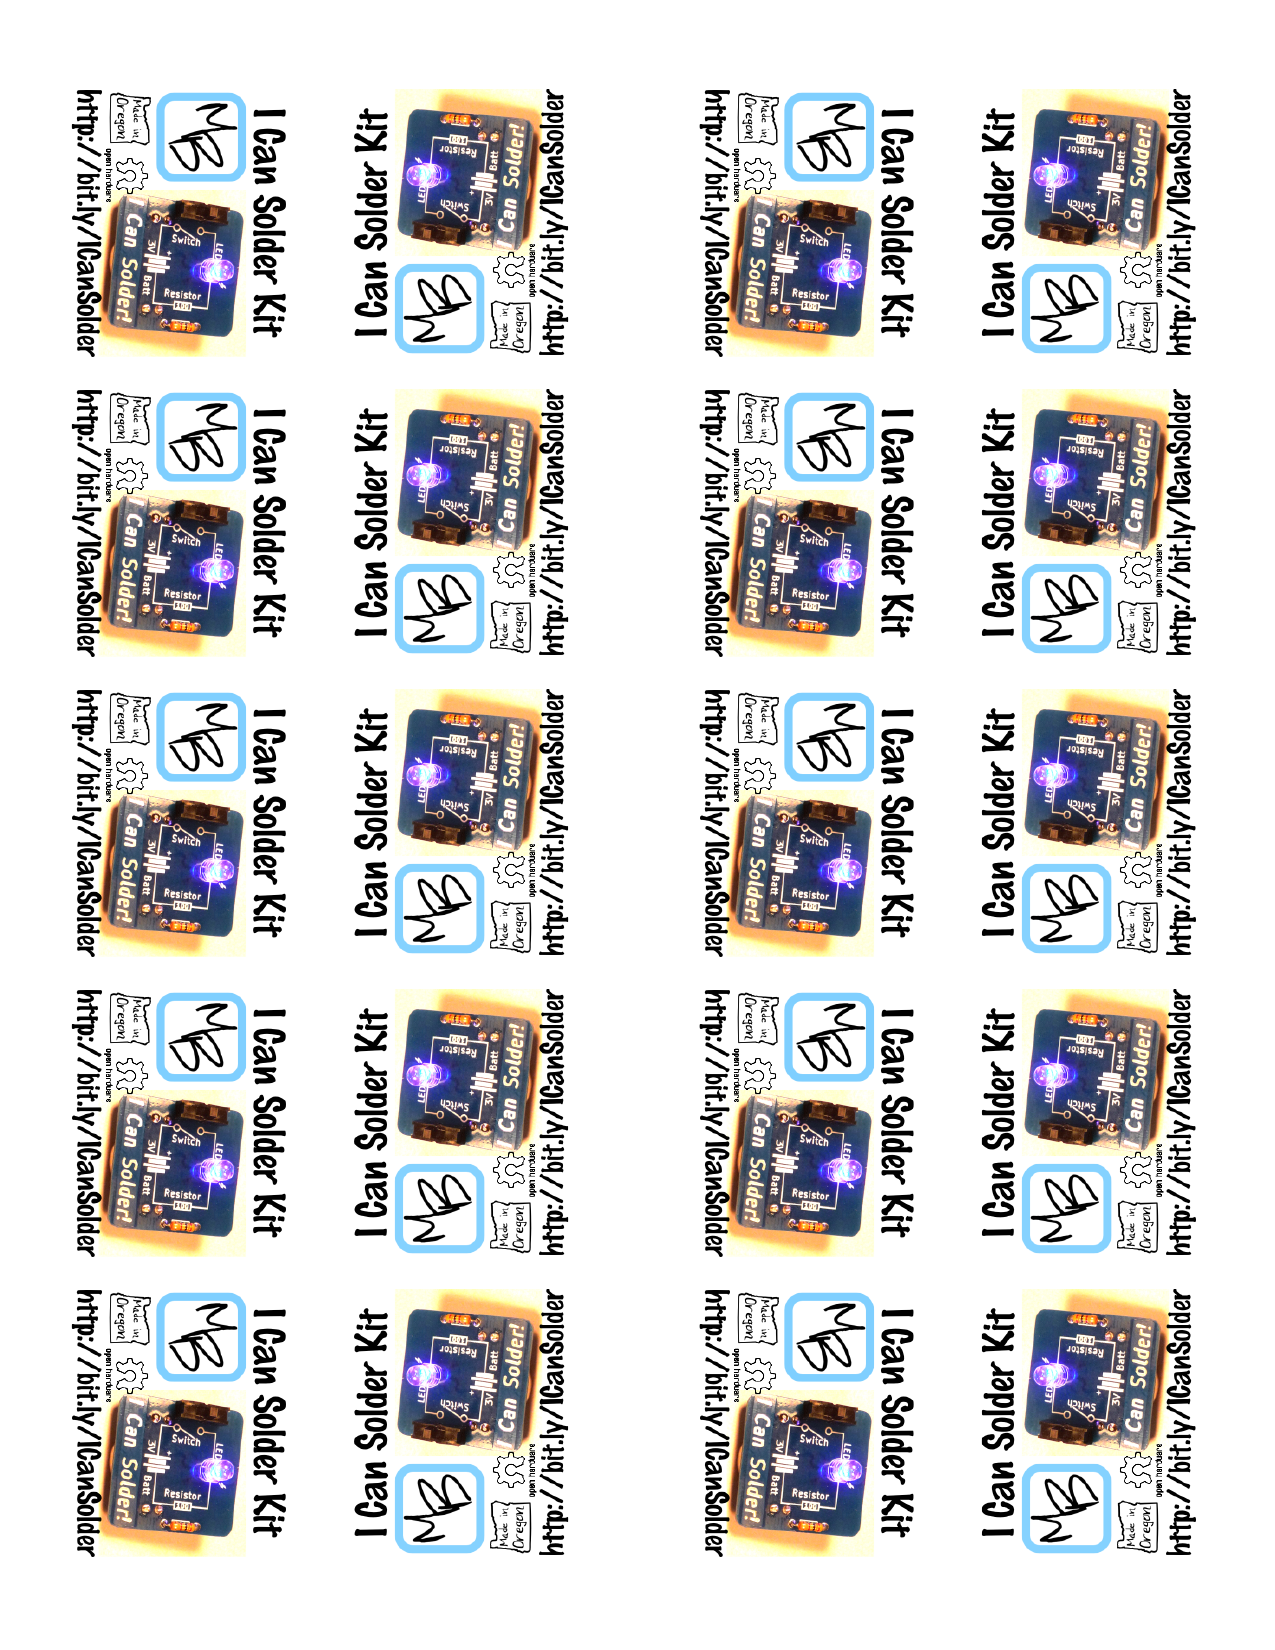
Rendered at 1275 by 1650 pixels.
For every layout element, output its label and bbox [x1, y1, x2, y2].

table_cell [646, 975, 1257, 1275]
picture [699, 90, 914, 357]
picture [354, 1289, 569, 1555]
picture [71, 690, 286, 957]
table_cell [19, 675, 618, 975]
table_cell [19, 975, 618, 1275]
picture [699, 990, 914, 1257]
picture [699, 390, 914, 657]
table_cell [646, 675, 1257, 975]
table_cell [19, 1275, 618, 1575]
table_cell [19, 375, 618, 675]
picture [71, 390, 286, 657]
picture [699, 1290, 914, 1557]
table_cell [646, 375, 1257, 675]
picture [354, 89, 569, 355]
table_header [19, 75, 618, 375]
picture [981, 989, 1196, 1255]
picture [354, 989, 569, 1255]
picture [354, 389, 569, 655]
picture [71, 90, 286, 357]
picture [354, 689, 569, 955]
picture [981, 89, 1196, 355]
table_cell [646, 1275, 1257, 1575]
picture [699, 690, 914, 957]
picture [981, 1289, 1196, 1555]
picture [981, 689, 1196, 955]
picture [981, 389, 1196, 655]
table_header [646, 75, 1257, 375]
picture [71, 1290, 286, 1557]
picture [71, 990, 286, 1257]
table_header [618, 75, 646, 1575]
